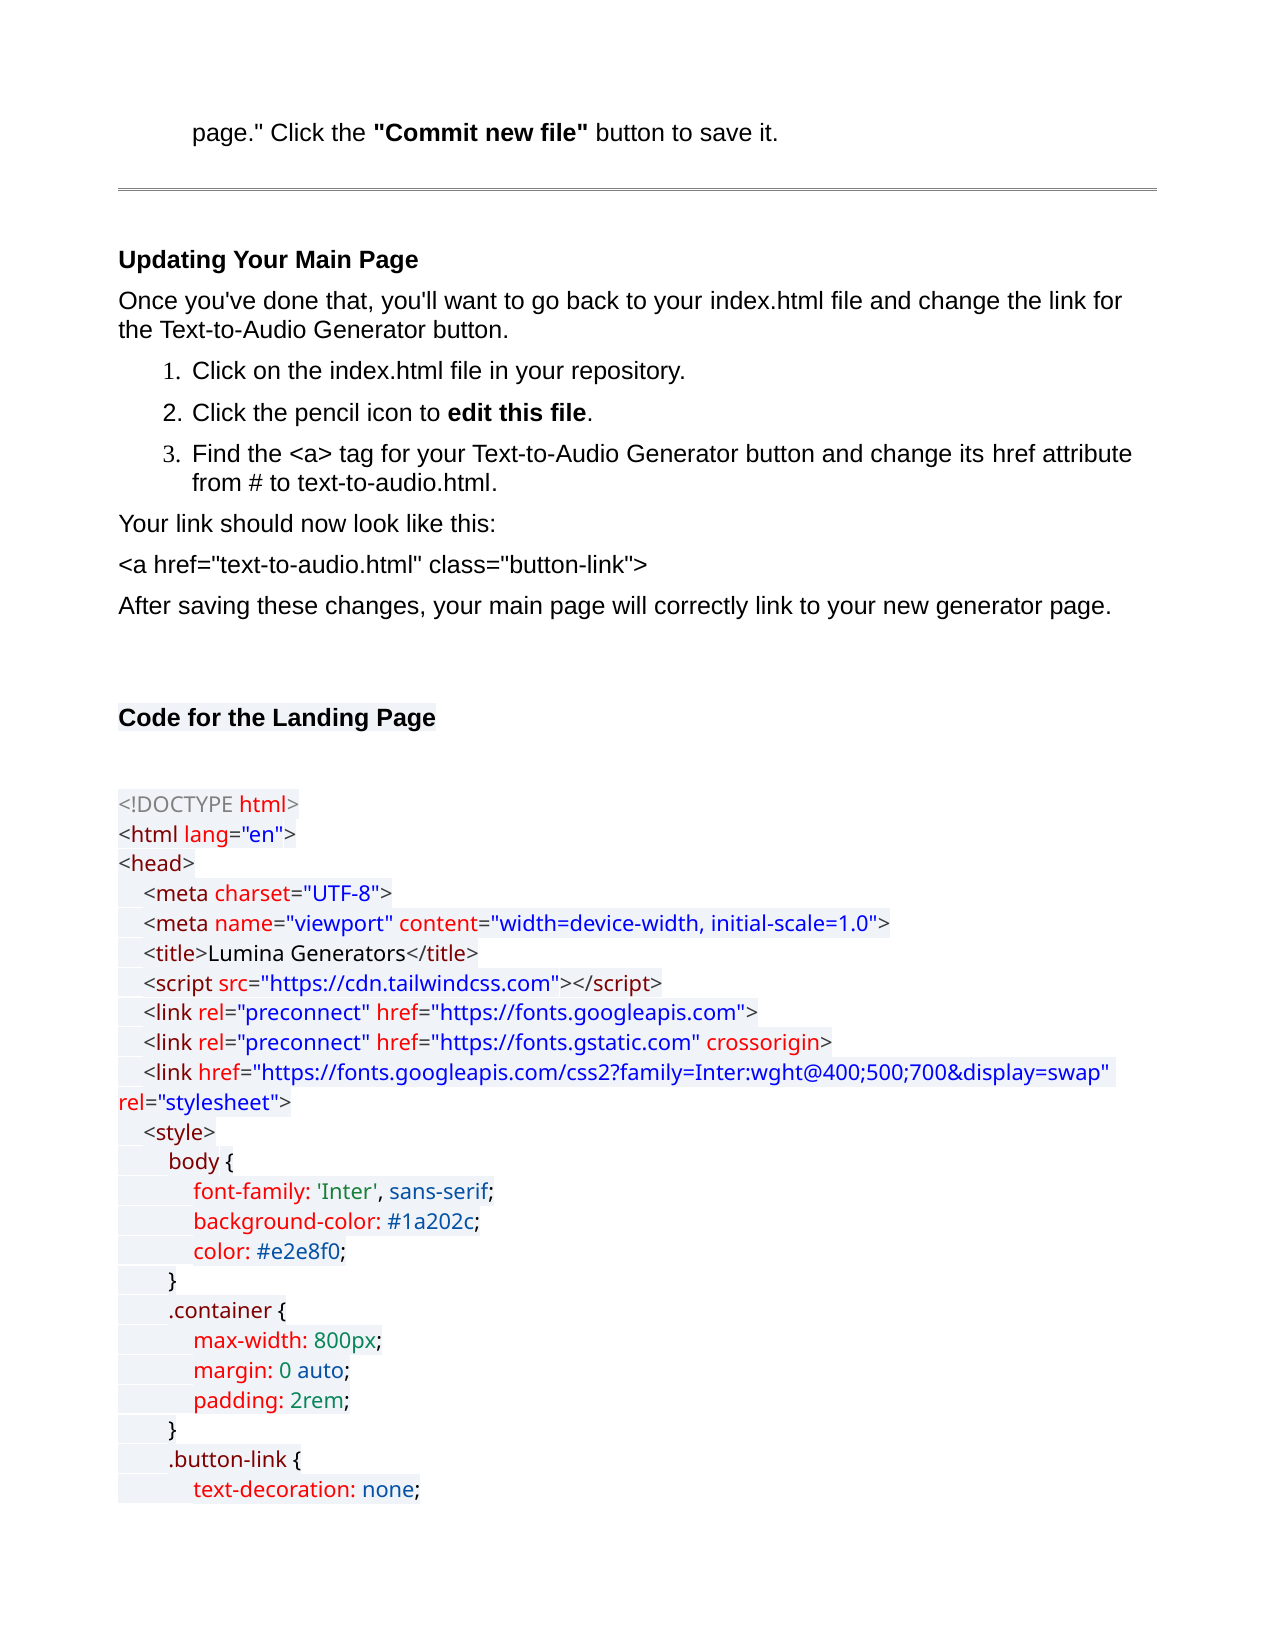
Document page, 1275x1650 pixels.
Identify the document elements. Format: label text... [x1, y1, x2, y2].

text <title>Lumina Generators</title> [118, 938, 1157, 968]
text body { [118, 1146, 1157, 1176]
text Your link should now look like this: [118, 509, 1157, 538]
text .container { [118, 1295, 1157, 1325]
text <head> [118, 848, 1157, 878]
text <style> [118, 1117, 1157, 1146]
text <link href="https://fonts.googleapis.com/css2?family=Inter:wght@400;500;700&display=swap" rel="stylesheet"> [118, 1057, 1157, 1117]
text <script src="https://cdn.tailwindcss.com"></script> [118, 968, 1157, 997]
text <meta name="viewport" content="width=device-width, initial-scale=1.0"> [118, 908, 1157, 938]
text Code for the Landing Page [118, 703, 1157, 760]
text text-decoration: none; [118, 1474, 1157, 1504]
text } [118, 1266, 1157, 1295]
list page." Click the "Commit new file" button to save it. [162, 118, 1157, 147]
list Find the <a> tag for your Text-to-Audio Generator button and change its href attribute from # to text-to-audio.html. [162, 439, 1157, 496]
subtitle Updating Your Main Page [118, 245, 1157, 274]
text After saving these changes, your main page will correctly link to your new generator page. [118, 591, 1157, 620]
text padding: 2rem; [118, 1385, 1157, 1414]
text background-color: #1a202c; [118, 1206, 1157, 1236]
text <meta charset="UTF-8"> [118, 878, 1157, 908]
text <link rel="preconnect" href="https://fonts.googleapis.com"> [118, 997, 1157, 1027]
text <link rel="preconnect" href="https://fonts.gstatic.com" crossorigin> [118, 1027, 1157, 1057]
text .button-link { [118, 1444, 1157, 1474]
list Click the pencil icon to edit this file. [162, 397, 1157, 426]
text } [118, 1414, 1157, 1444]
text margin: 0 auto; [118, 1355, 1157, 1385]
text <!DOCTYPE html> [118, 789, 1157, 819]
text <html lang="en"> [118, 819, 1157, 848]
list Click on the index.html file in your repository. [162, 356, 1157, 385]
text <a href="text-to-audio.html" class="button-link"> [118, 550, 1157, 579]
text Once you've done that, you'll want to go back to your index.html file and change the link for the Text-to-Audio Generator button. [118, 286, 1157, 344]
text color: #e2e8f0; [118, 1236, 1157, 1266]
text max-width: 800px; [118, 1325, 1157, 1355]
text font-family: 'Inter', sans-serif; [118, 1176, 1157, 1206]
